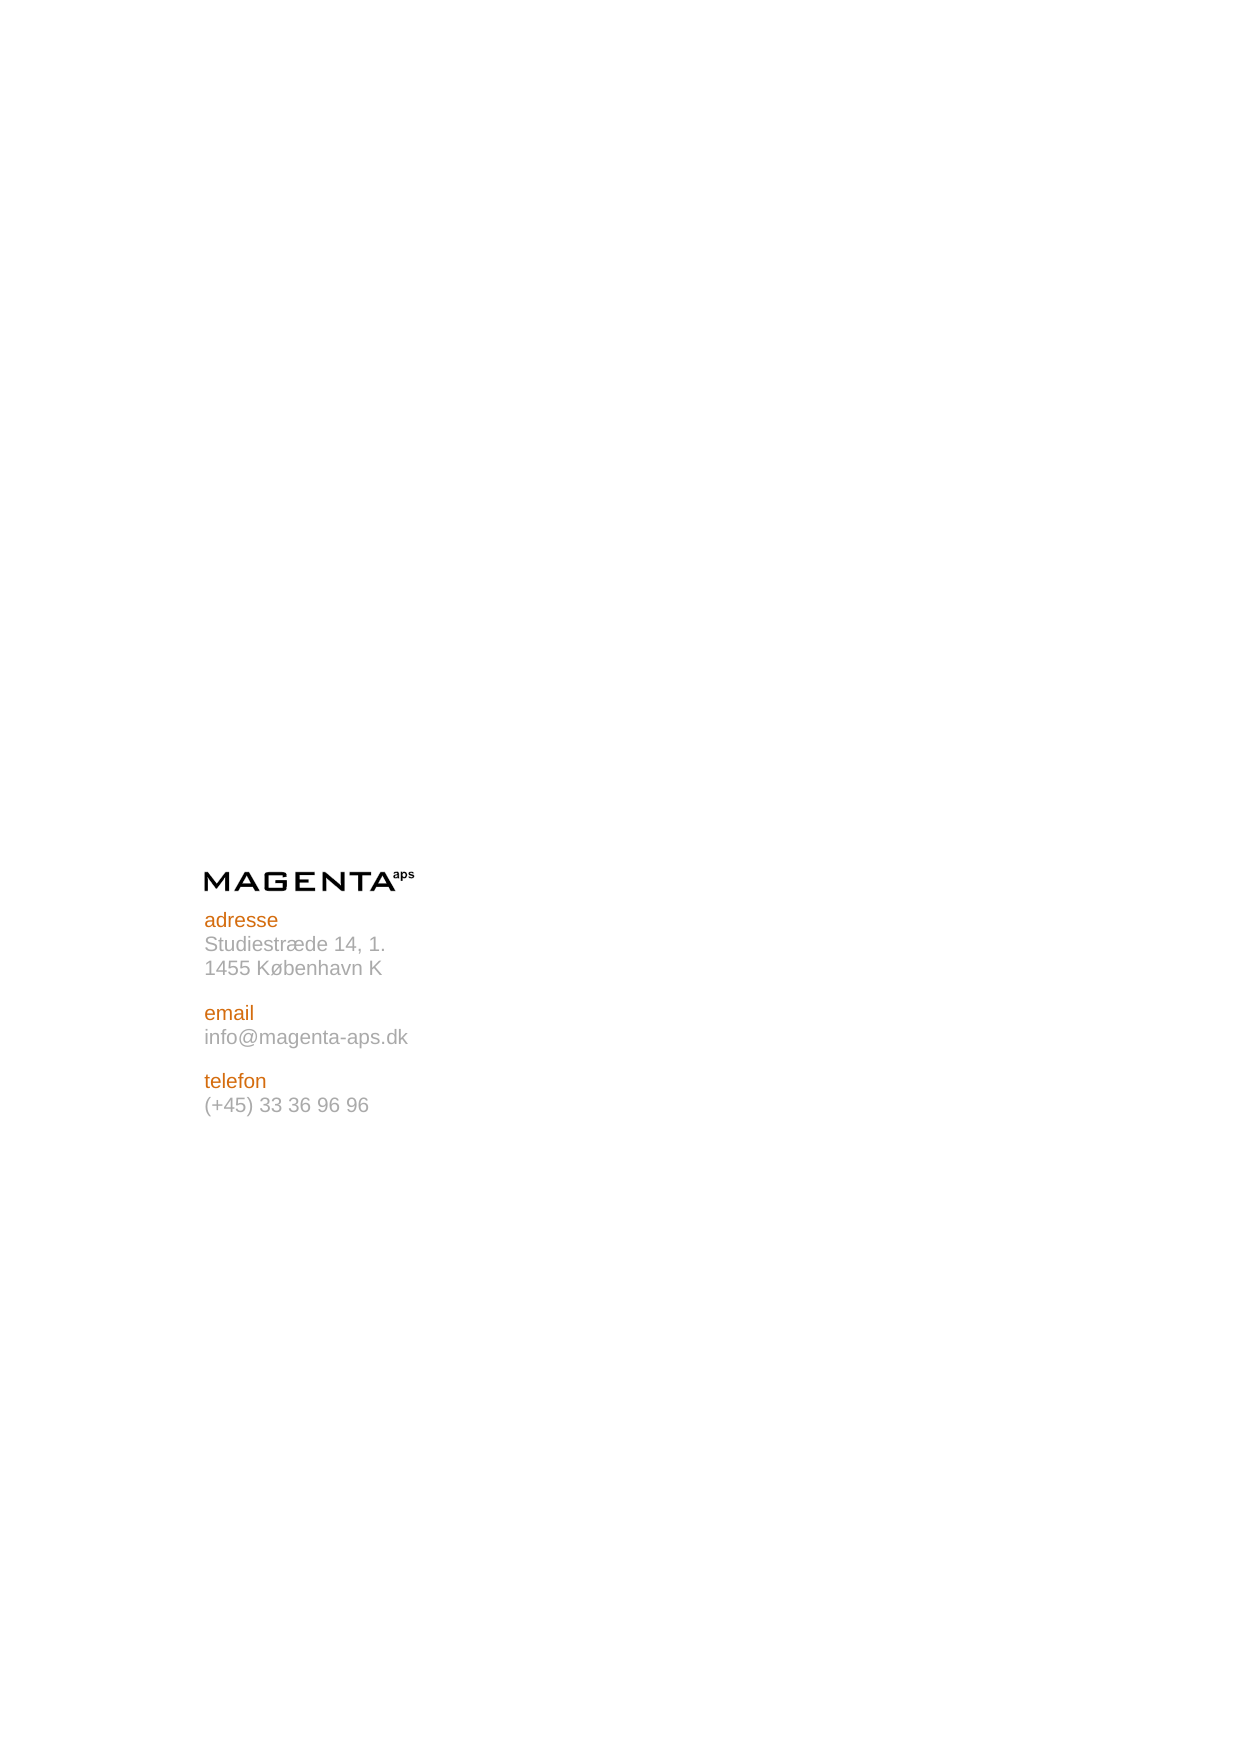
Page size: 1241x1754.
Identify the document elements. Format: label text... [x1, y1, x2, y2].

text email info@magenta-aps.dk [204, 1001, 1036, 1048]
text adresse Studiestræde 14, 1. 1455 København K [204, 908, 1036, 980]
text telefon (+45) 33 36 96 96 [204, 1069, 1036, 1117]
